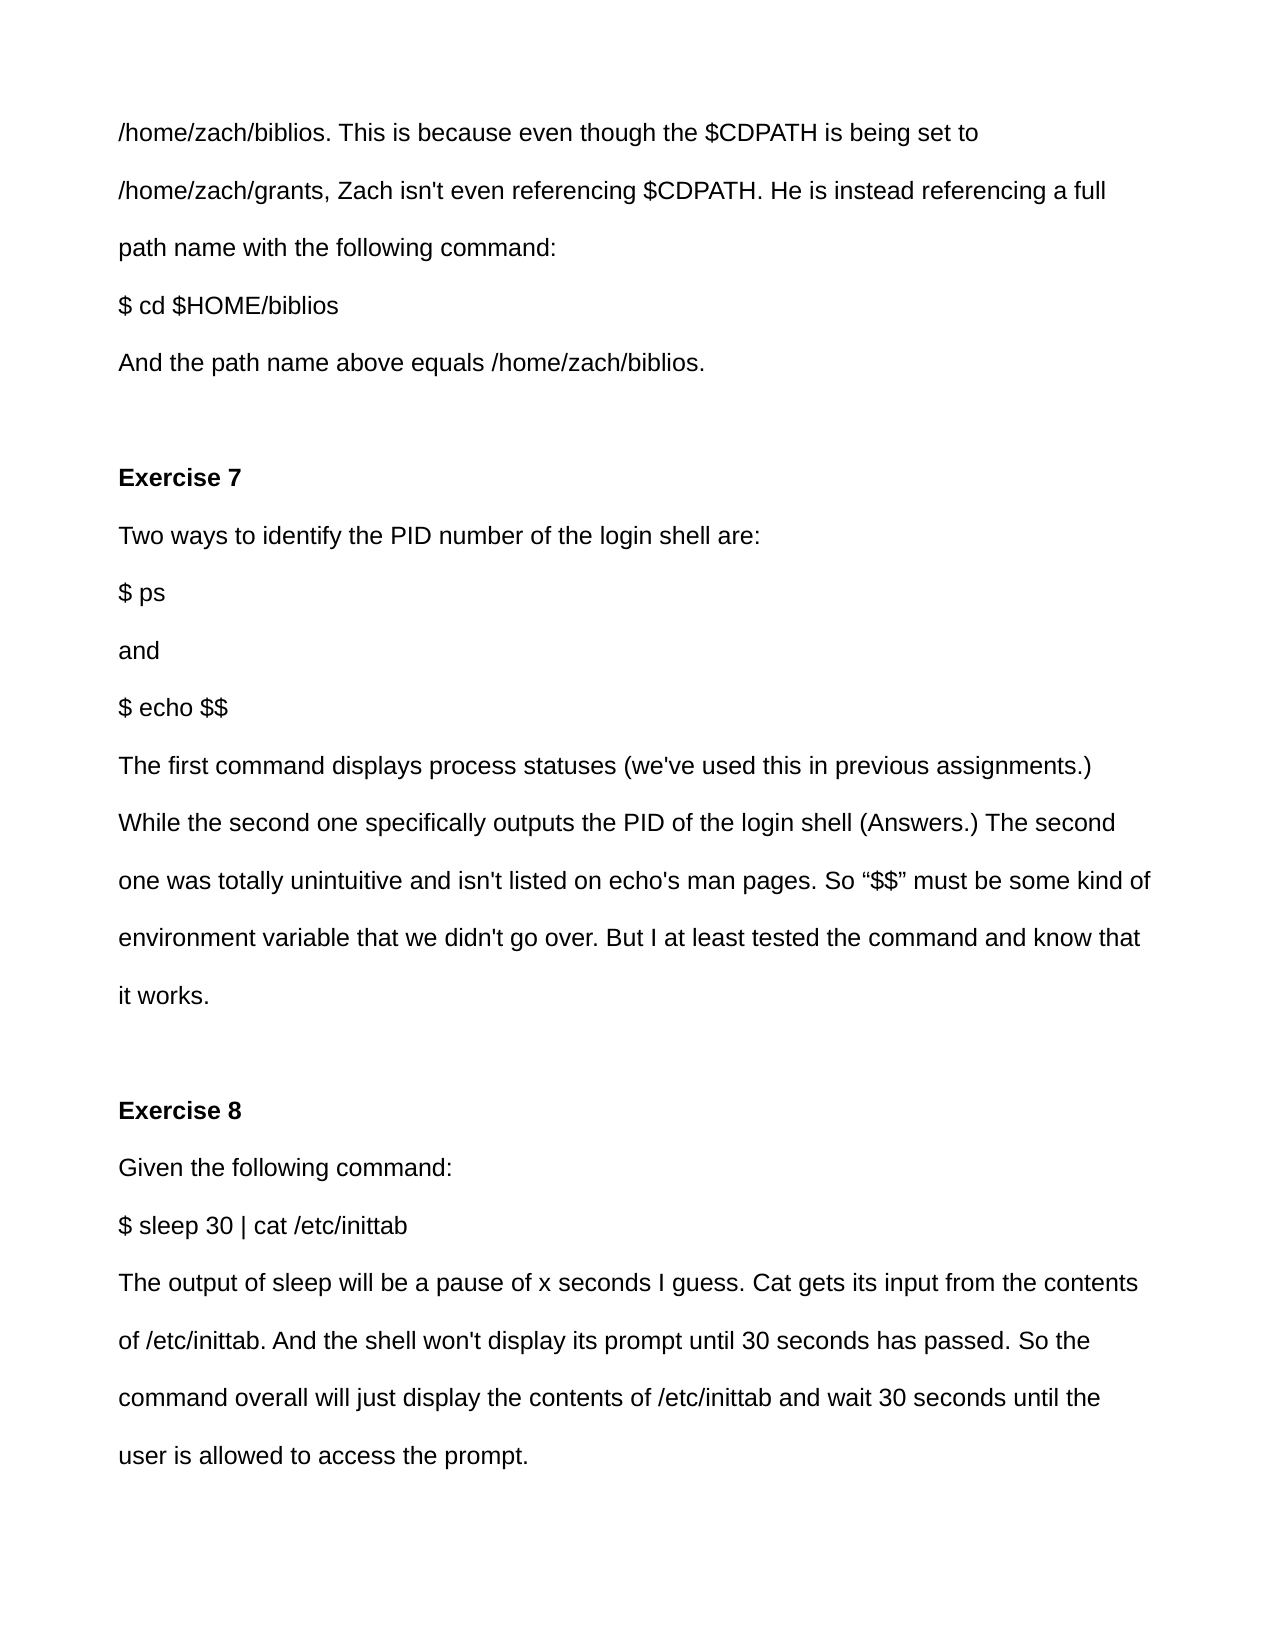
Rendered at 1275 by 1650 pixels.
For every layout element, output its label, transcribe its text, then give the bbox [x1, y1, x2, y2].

text Two ways to identify the PID number of the login shell are: [118, 521, 1157, 549]
text and [118, 636, 1157, 664]
text /home/zach/biblios. This is because even though the $CDPATH is being set to /home/zach/grants, Zach isn't even referencing $CDPATH. He is instead referencing a full path name with the following command: [118, 118, 1157, 262]
text And the path name above equals /home/zach/biblios. [118, 348, 1157, 377]
text Exercise 7 [118, 463, 1157, 492]
text $ echo $$ [118, 693, 1157, 722]
text Exercise 8 [118, 1096, 1157, 1124]
text The output of sleep will be a pause of x seconds I guess. Cat gets its input from the contents of /etc/inittab. And the shell won't display its prompt until 30 seconds has passed. So the command overall will just display the contents of /etc/inittab and wait 30 seconds until the user is allowed to access the prompt. [118, 1268, 1157, 1469]
text Given the following command: [118, 1153, 1157, 1182]
text $ cd $HOME/biblios [118, 291, 1157, 319]
text $ sleep 30 | cat /etc/inittab [118, 1211, 1157, 1239]
text The first command displays process statuses (we've used this in previous assignments.) While the second one specifically outputs the PID of the login shell (Answers.) The second one was totally unintuitive and isn't listed on echo's man pages. So “$$” must be some kind of environment variable that we didn't go over. But I at least tested the command and know that it works. [118, 751, 1157, 1009]
text $ ps [118, 578, 1157, 607]
